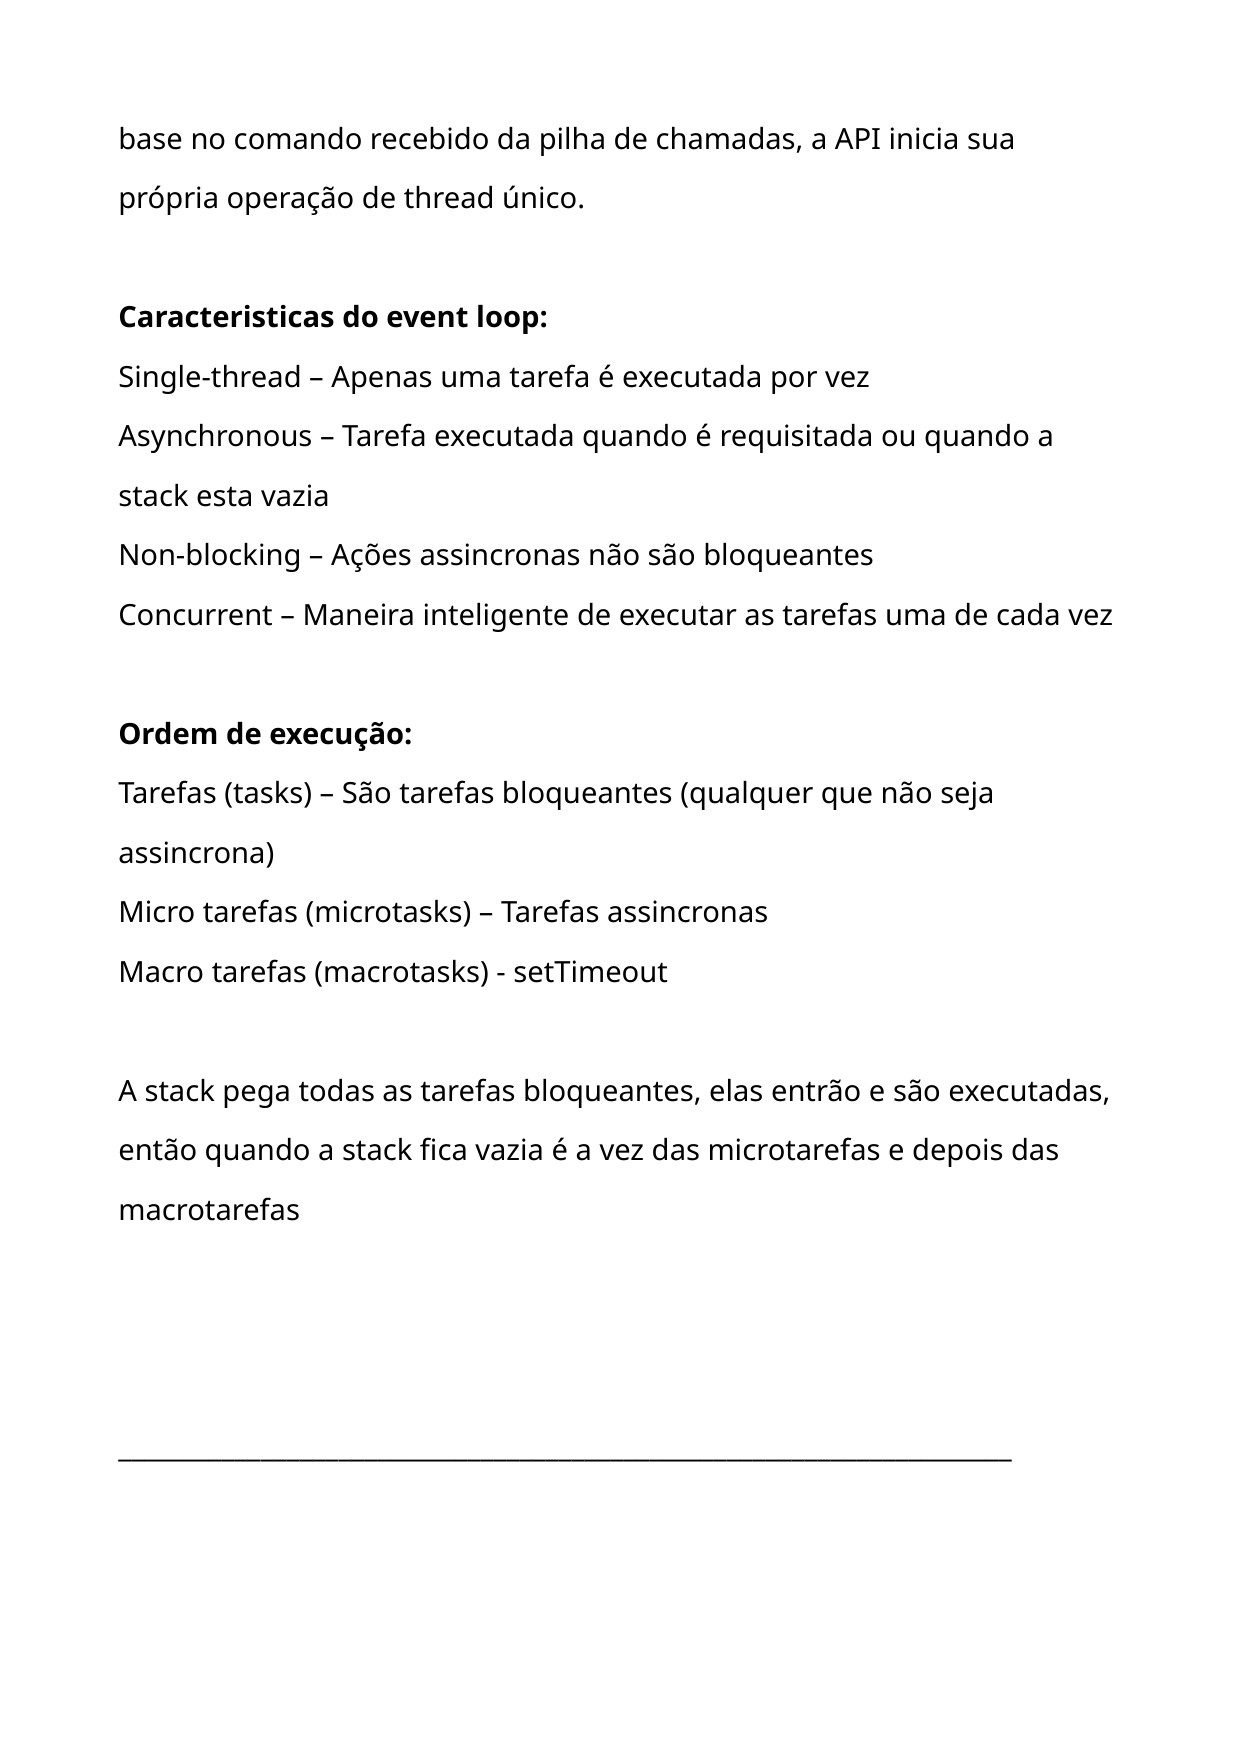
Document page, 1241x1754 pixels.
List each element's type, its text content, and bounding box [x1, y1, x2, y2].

text base no comando recebido da pilha de chamadas, a API inicia sua própria operação de thread único. [118, 118, 1122, 217]
text Caracteristicas do event loop: [118, 297, 1122, 336]
text Asynchronous – Tarefa executada quando é requisitada ou quando a stack esta vazia [118, 416, 1122, 515]
text Macro tarefas (macrotasks) - setTimeout [118, 951, 1122, 991]
text A stack pega todas as tarefas bloqueantes, elas entrão e são executadas, então quando a stack fica vazia é a vez das microtarefas e depois das macrotarefas [118, 1070, 1122, 1228]
text Non-blocking – Ações assincronas não são bloqueantes [118, 534, 1122, 574]
text Concurrent – Maneira inteligente de executar as tarefas uma de cada vez [118, 594, 1122, 634]
text Tarefas (tasks) – São tarefas bloqueantes (qualquer que não seja assincrona) [118, 772, 1122, 872]
text Single-thread – Apenas uma tarefa é executada por vez [118, 356, 1122, 396]
text _____________________________________________________________________ [118, 1427, 1122, 1466]
text Ordem de execução: [118, 713, 1122, 753]
text Micro tarefas (microtasks) – Tarefas assincronas [118, 891, 1122, 931]
